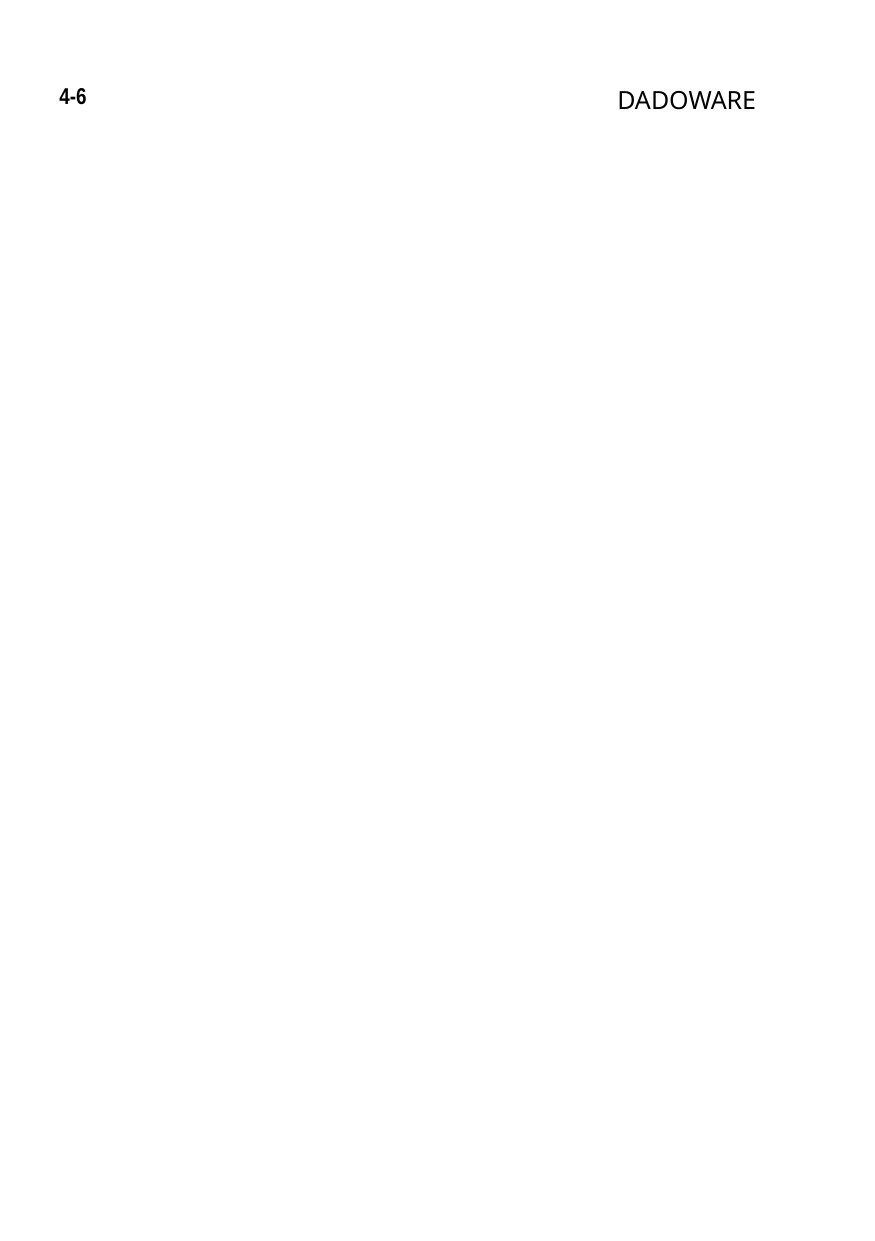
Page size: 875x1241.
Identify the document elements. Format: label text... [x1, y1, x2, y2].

text 4-6 [59, 83, 177, 109]
